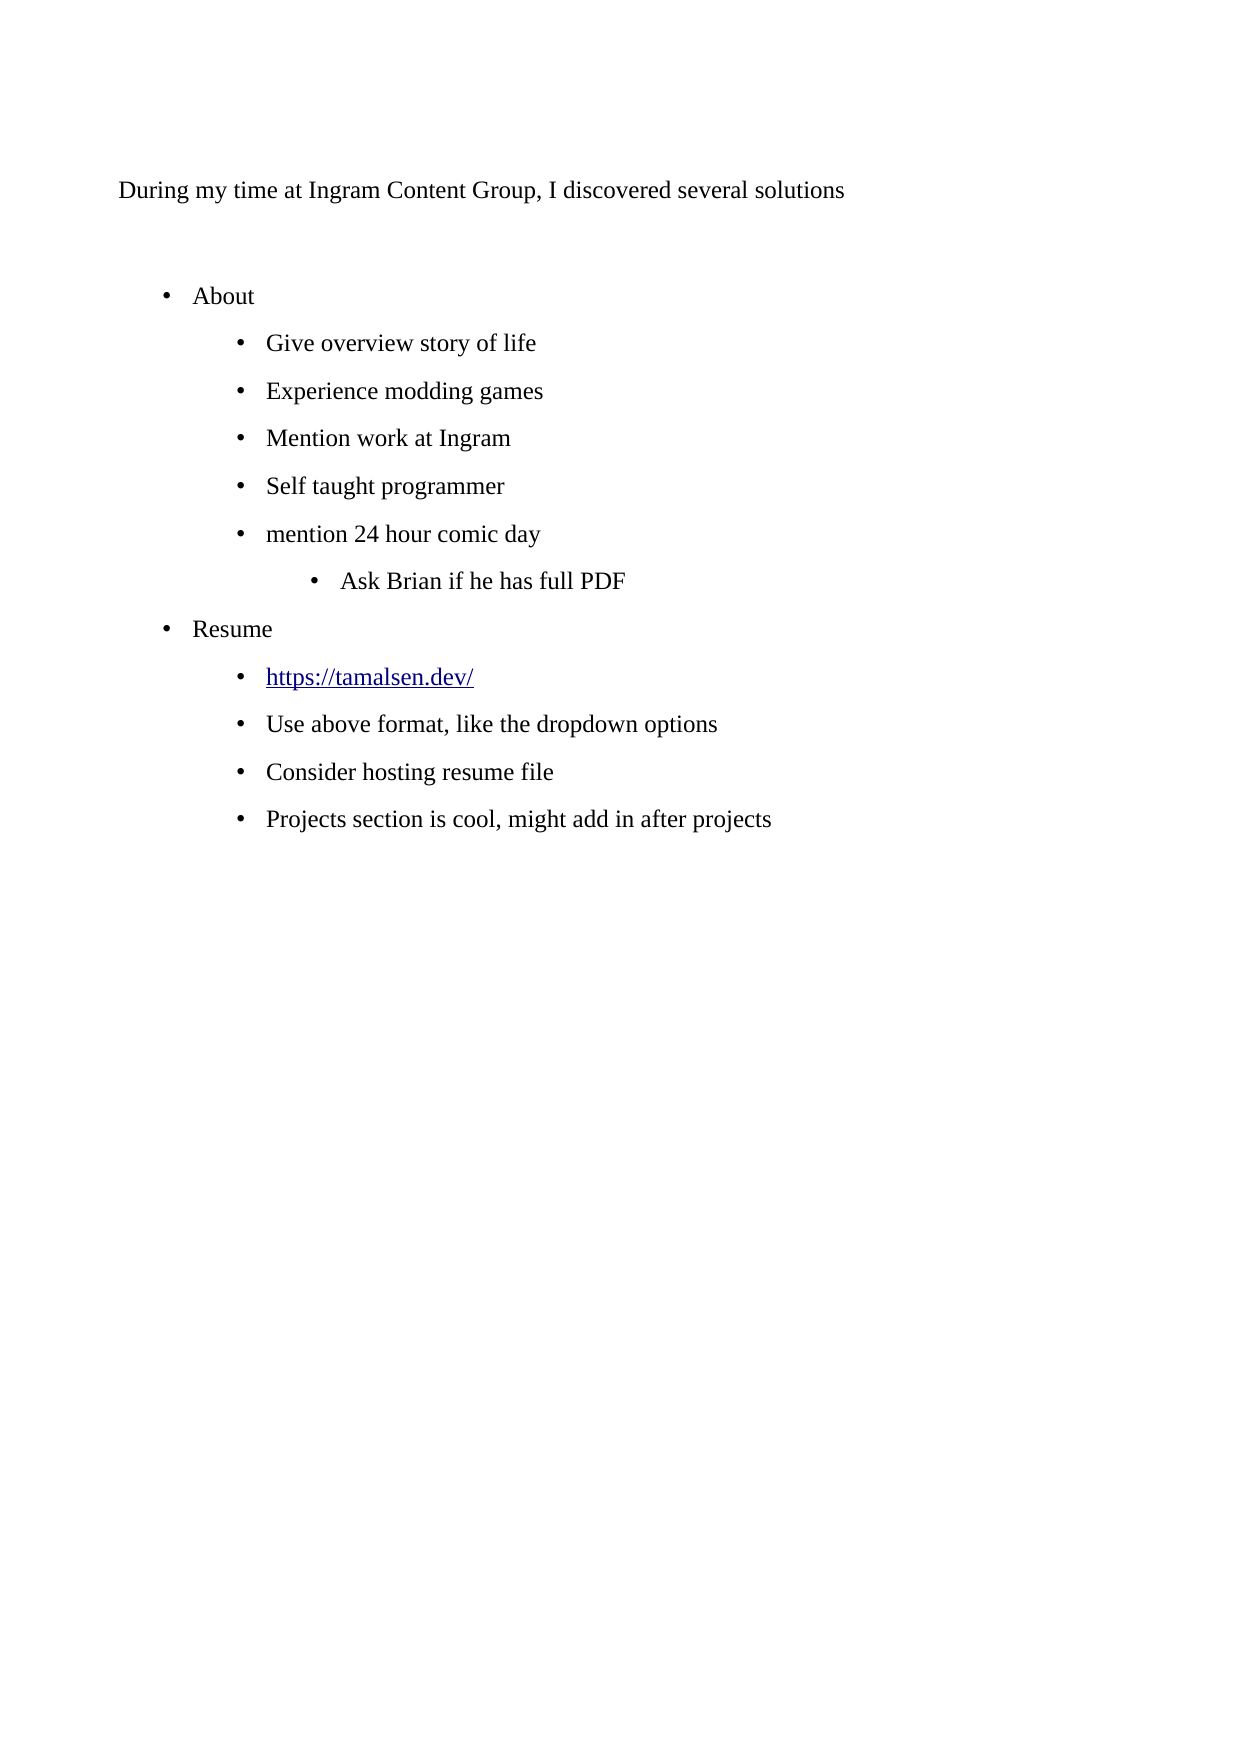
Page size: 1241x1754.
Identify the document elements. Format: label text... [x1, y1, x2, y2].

list Consider hosting resume file [236, 757, 1122, 786]
list Self taught programmer [236, 471, 1122, 500]
text During my time at Ingram Content Group, I discovered several solutions [118, 176, 1122, 204]
list Ask Brian if he has full PDF [310, 566, 1122, 595]
list mention 24 hour comic day [236, 519, 1122, 547]
list Use above format, like the dropdown options [236, 709, 1122, 738]
list Mention work at Ingram [236, 423, 1122, 452]
list https://tamalsen.dev/ [236, 662, 1122, 690]
list Experience modding games [236, 376, 1122, 405]
list Projects section is cool, might add in after projects [236, 804, 1122, 833]
list Give overview story of life [236, 328, 1122, 357]
list Resume [162, 614, 1122, 643]
list About [162, 281, 1122, 309]
